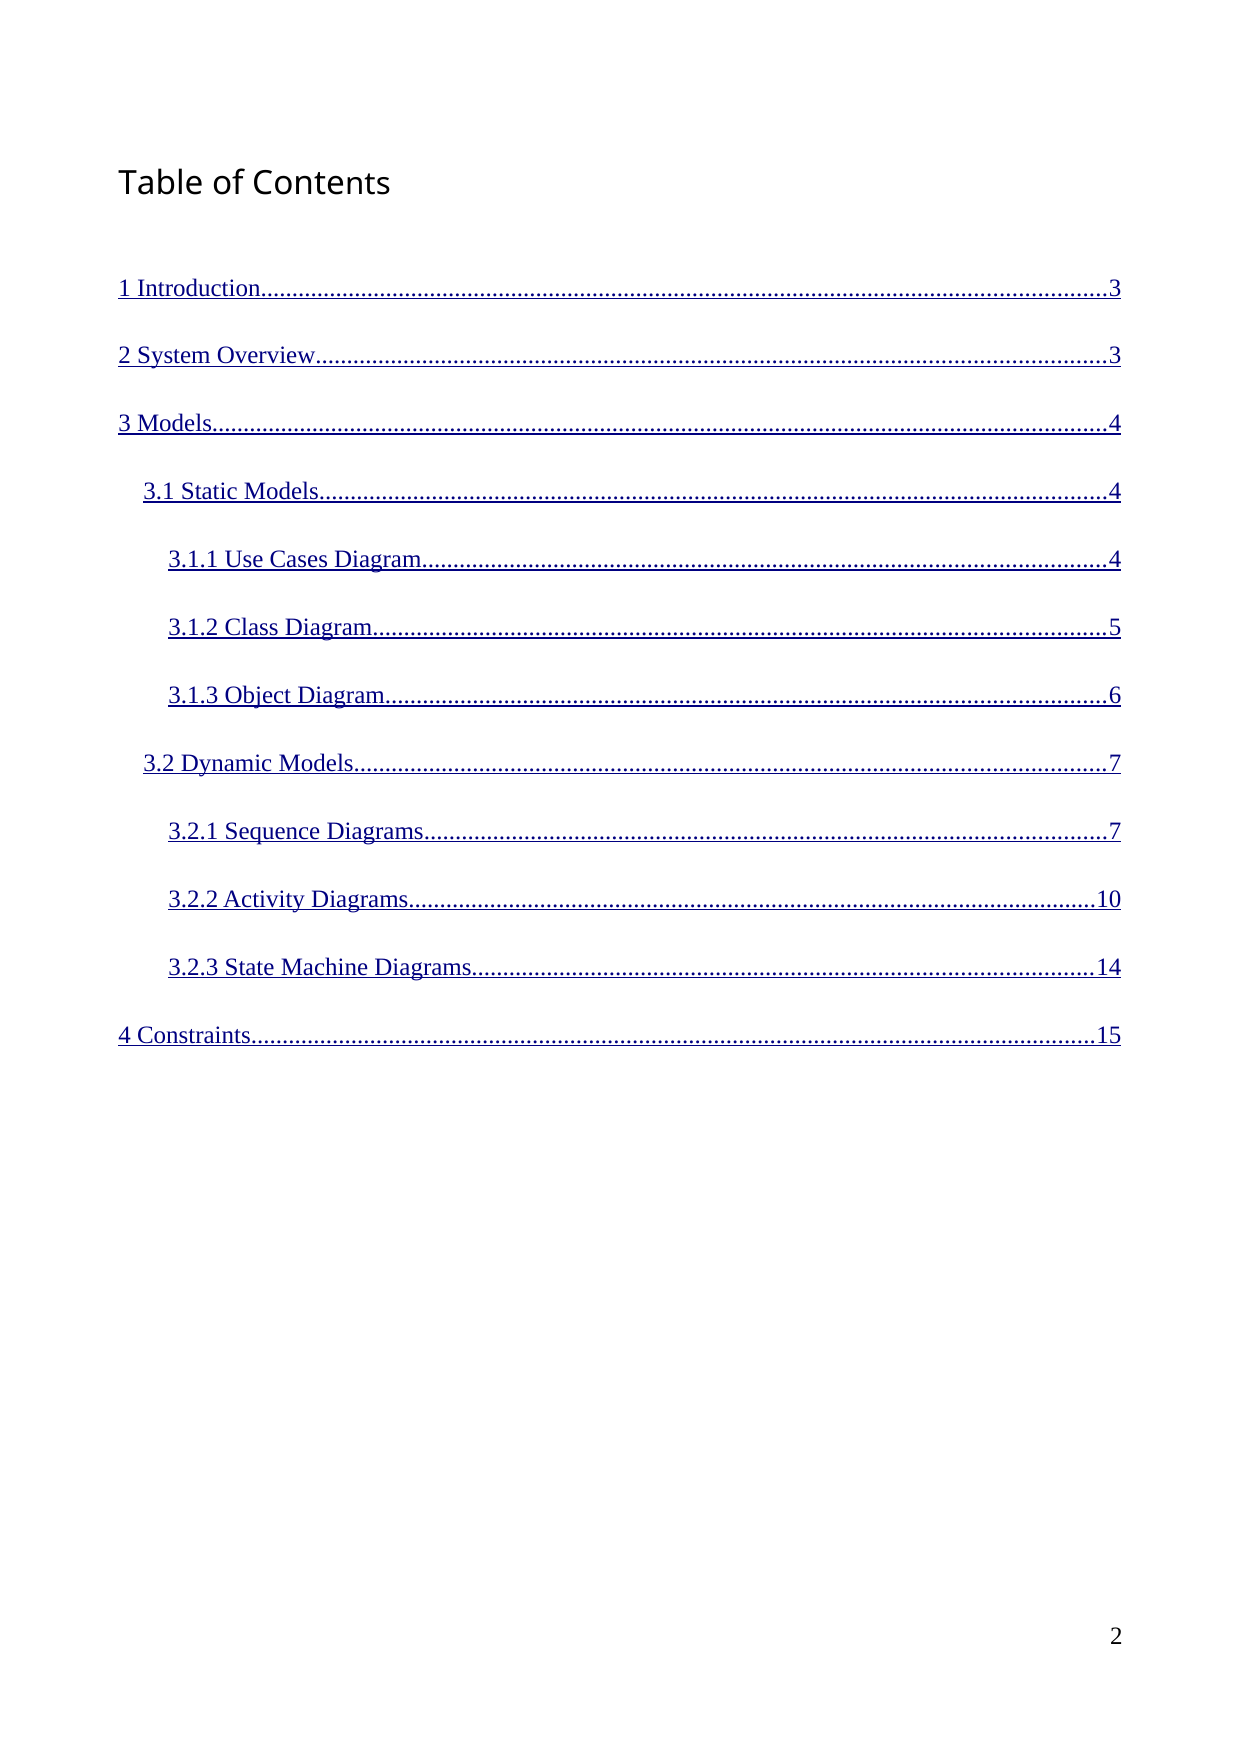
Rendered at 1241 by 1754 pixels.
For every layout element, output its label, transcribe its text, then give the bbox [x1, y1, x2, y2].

text 3.1 Static Models 4 [143, 476, 1122, 505]
text 3.1.3 Object Diagram 6 [168, 680, 1122, 709]
text 3.1.2 Class Diagram 5 [168, 612, 1122, 641]
text 3.2.1 Sequence Diagrams 7 [168, 816, 1122, 845]
text 3.1.1 Use Cases Diagram 4 [168, 544, 1122, 573]
text 1 Introduction 3 [118, 273, 1122, 301]
text Table of Contents [118, 158, 1122, 204]
text 3.2.2 Activity Diagrams 10 [168, 884, 1122, 913]
text 3 Models 4 [118, 408, 1122, 437]
text 3.2.3 State Machine Diagrams 14 [168, 952, 1122, 981]
text 4 Constraints 15 [118, 1020, 1122, 1048]
text 3.2 Dynamic Models 7 [143, 748, 1122, 777]
text 2 System Overview 3 [118, 341, 1122, 369]
